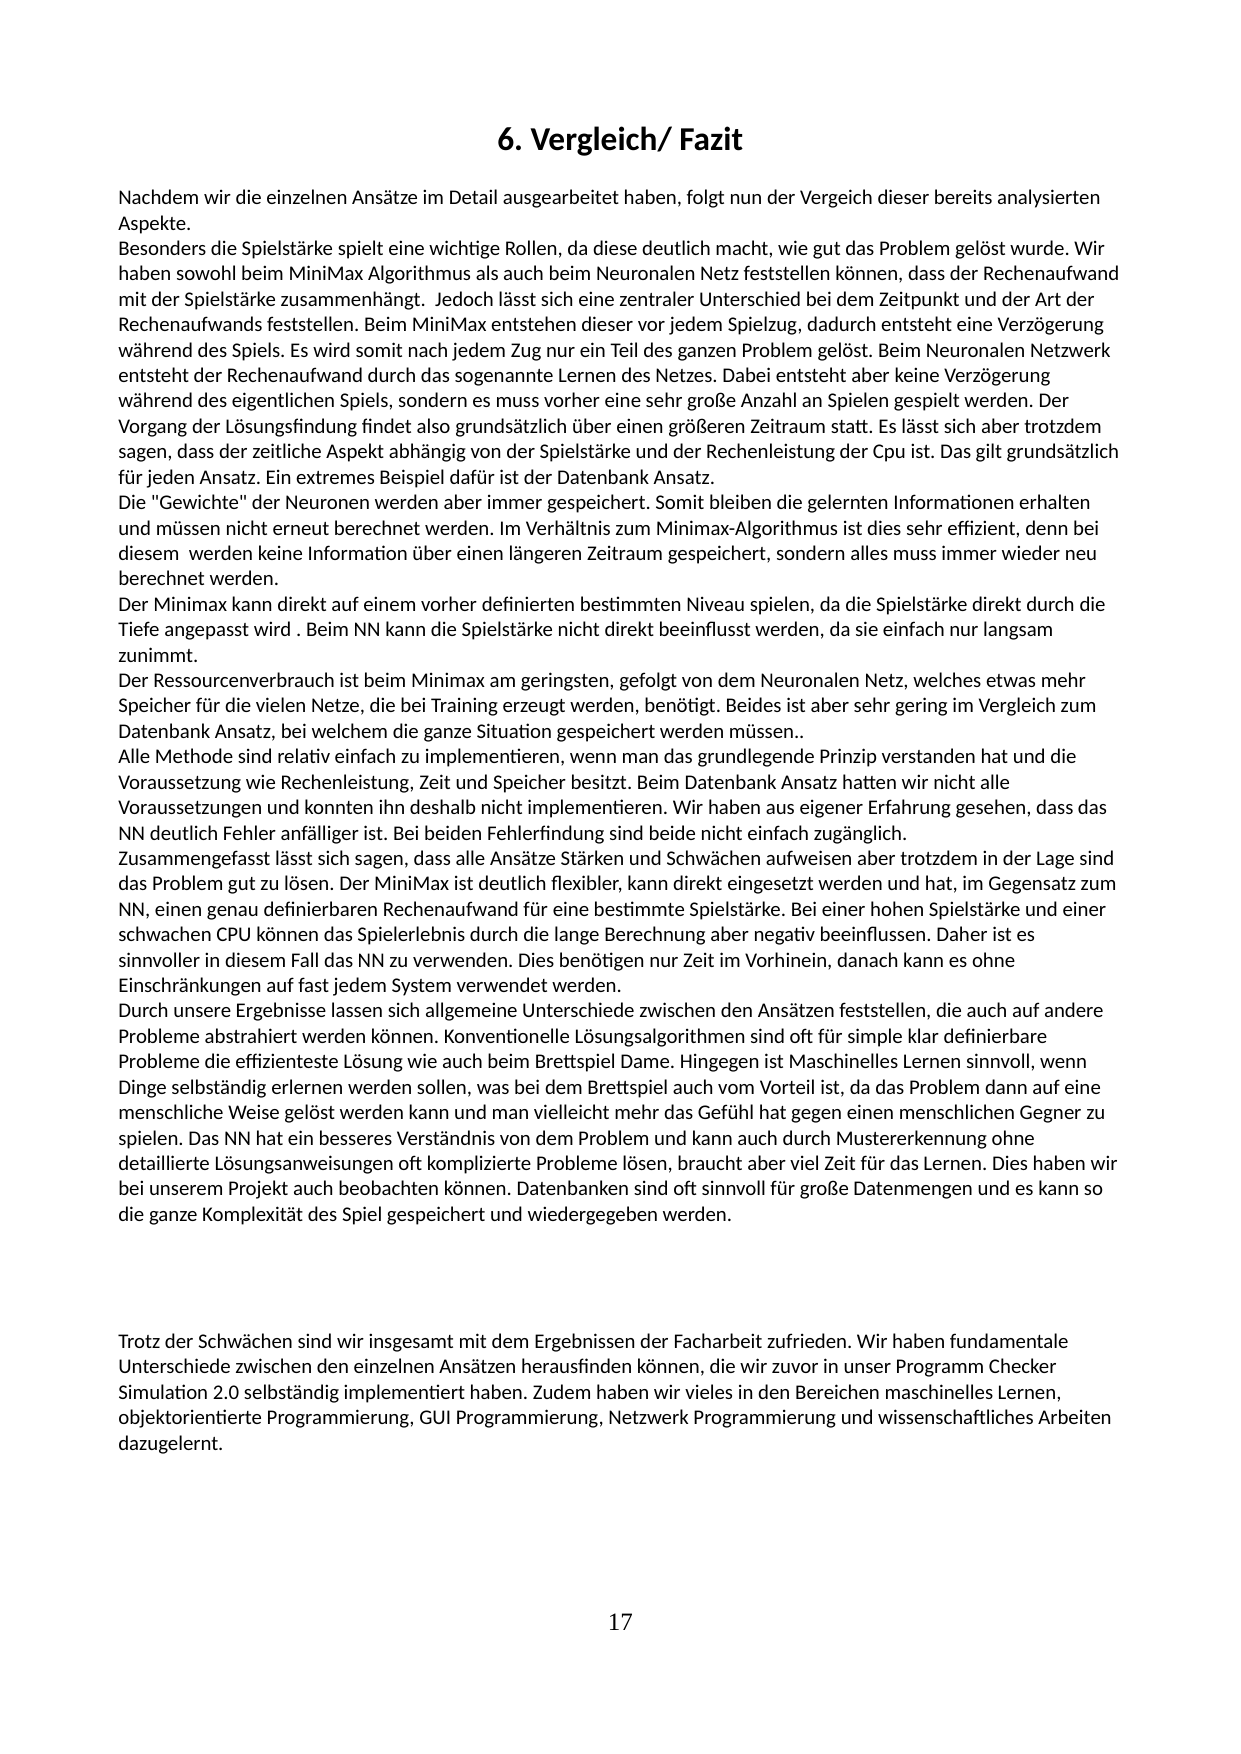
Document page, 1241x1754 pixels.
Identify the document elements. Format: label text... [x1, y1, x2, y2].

text Nachdem wir die einzelnen Ansätze im Detail ausgearbeitet haben, folgt nun der Vergeich dieser bereits analysierten Aspekte. [118, 159, 1122, 235]
text Der Ressourcenverbrauch ist beim Minimax am geringsten, gefolgt von dem Neuronalen Netz, welches etwas mehr Speicher für die vielen Netze, die bei Training erzeugt werden, benötigt. Beides ist aber sehr gering im Vergleich zum Datenbank Ansatz, bei welchem die ganze Situation gespeichert werden müssen.. [118, 667, 1122, 743]
text Zusammengefasst lässt sich sagen, dass alle Ansätze Stärken und Schwächen aufweisen aber trotzdem in der Lage sind das Problem gut zu lösen. Der MiniMax ist deutlich flexibler, kann direkt eingesetzt werden und hat, im Gegensatz zum NN, einen genau definierbaren Rechenaufwand für eine bestimmte Spielstärke. Bei einer hohen Spielstärke und einer schwachen CPU können das Spielerlebnis durch die lange Berechnung aber negativ beeinflussen. Daher ist es sinnvoller in diesem Fall das NN zu verwenden. Dies benötigen nur Zeit im Vorhinein, danach kann es ohne Einschränkungen auf fast jedem System verwendet werden. [118, 845, 1122, 998]
text Alle Methode sind relativ einfach zu implementieren, wenn man das grundlegende Prinzip verstanden hat und die Voraussetzung wie Rechenleistung, Zeit und Speicher besitzt. Beim Datenbank Ansatz hatten wir nicht alle Voraussetzungen und konnten ihn deshalb nicht implementieren. Wir haben aus eigener Erfahrung gesehen, dass das NN deutlich Fehler anfälliger ist. Bei beiden Fehlerfindung sind beide nicht einfach zugänglich. [118, 743, 1122, 845]
text Trotz der Schwächen sind wir insgesamt mit dem Ergebnissen der Facharbeit zufrieden. Wir haben fundamentale Unterschiede zwischen den einzelnen Ansätzen herausfinden können, die wir zuvor in unser Programm Checker Simulation 2.0 selbständig implementiert haben. Zudem haben wir vieles in den Bereichen maschinelles Lernen, objektorientierte Programmierung, GUI Programmierung, Netzwerk Programmierung und wissenschaftliches Arbeiten dazugelernt. [118, 1328, 1122, 1455]
text 6. Vergleich/ Fazit [118, 118, 1122, 159]
text Der Minimax kann direkt auf einem vorher definierten bestimmten Niveau spielen, da die Spielstärke direkt durch die Tiefe angepasst wird . Beim NN kann die Spielstärke nicht direkt beeinflusst werden, da sie einfach nur langsam zunimmt. [118, 591, 1122, 667]
text Besonders die Spielstärke spielt eine wichtige Rollen, da diese deutlich macht, wie gut das Problem gelöst wurde. Wir haben sowohl beim MiniMax Algorithmus als auch beim Neuronalen Netz feststellen können, dass der Rechenaufwand mit der Spielstärke zusammenhängt. Jedoch lässt sich eine zentraler Unterschied bei dem Zeitpunkt und der Art der Rechenaufwands feststellen. Beim MiniMax entstehen dieser vor jedem Spielzug, dadurch entsteht eine Verzögerung während des Spiels. Es wird somit nach jedem Zug nur ein Teil des ganzen Problem gelöst. Beim Neuronalen Netzwerk entsteht der Rechenaufwand durch das sogenannte Lernen des Netzes. Dabei entsteht aber keine Verzögerung während des eigentlichen Spiels, sondern es muss vorher eine sehr große Anzahl an Spielen gespielt werden. Der Vorgang der Lösungsfindung findet also grundsätzlich über einen größeren Zeitraum statt. Es lässt sich aber trotzdem sagen, dass der zeitliche Aspekt abhängig von der Spielstärke und der Rechenleistung der Cpu ist. Das gilt grundsätzlich für jeden Ansatz. Ein extremes Beispiel dafür ist der Datenbank Ansatz. [118, 235, 1122, 489]
text Die "Gewichte" der Neuronen werden aber immer gespeichert. Somit bleiben die gelernten Informationen erhalten und müssen nicht erneut berechnet werden. Im Verhältnis zum Minimax-Algorithmus ist dies sehr effizient, denn bei diesem werden keine Information über einen längeren Zeitraum gespeichert, sondern alles muss immer wieder neu berechnet werden. [118, 489, 1122, 591]
text Durch unsere Ergebnisse lassen sich allgemeine Unterschiede zwischen den Ansätzen feststellen, die auch auf andere Probleme abstrahiert werden können. Konventionelle Lösungsalgorithmen sind oft für simple klar definierbare Probleme die effizienteste Lösung wie auch beim Brettspiel Dame. Hingegen ist Maschinelles Lernen sinnvoll, wenn Dinge selbständig erlernen werden sollen, was bei dem Brettspiel auch vom Vorteil ist, da das Problem dann auf eine menschliche Weise gelöst werden kann und man vielleicht mehr das Gefühl hat gegen einen menschlichen Gegner zu spielen. Das NN hat ein besseres Verständnis von dem Problem und kann auch durch Mustererkennung ohne detaillierte Lösungsanweisungen oft komplizierte Probleme lösen, braucht aber viel Zeit für das Lernen. Dies haben wir bei unserem Projekt auch beobachten können. Datenbanken sind oft sinnvoll für große Datenmengen und es kann so die ganze Komplexität des Spiel gespeichert und wiedergegeben werden. [118, 998, 1122, 1226]
